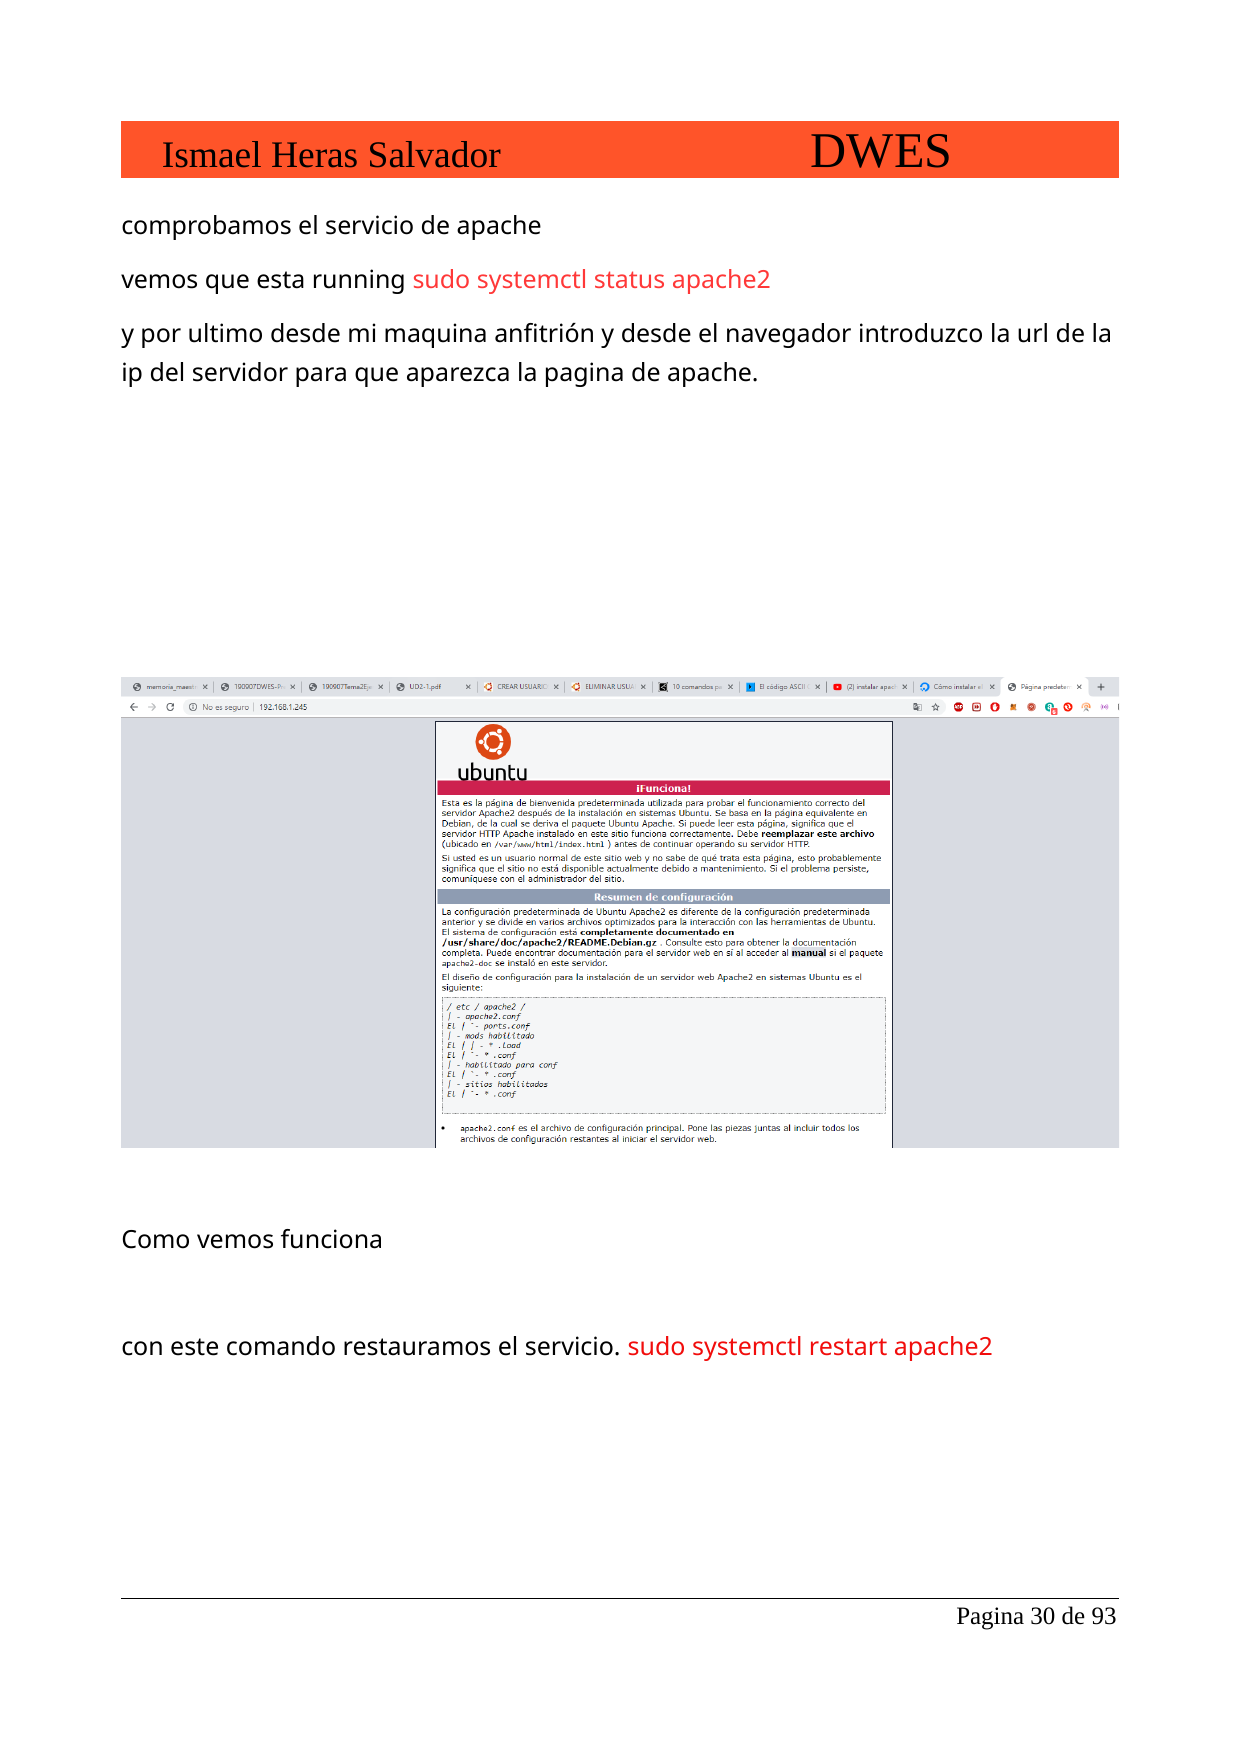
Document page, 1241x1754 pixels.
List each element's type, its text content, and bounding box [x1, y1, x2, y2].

text comprobamos el servicio de apache [121, 208, 1119, 242]
text y por ultimo desde mi maquina anfitrión y desde el navegador introduzco la url de la ip del servidor para que aparezca la pagina de apache. [121, 316, 1119, 389]
text vemos que esta running sudo systemctl status apache2 [121, 262, 1119, 296]
text con este comando restauramos el servicio. sudo systemctl restart apache2 [121, 1329, 1119, 1363]
text Como vemos funciona [121, 1222, 1119, 1256]
picture [121, 677, 1120, 1148]
